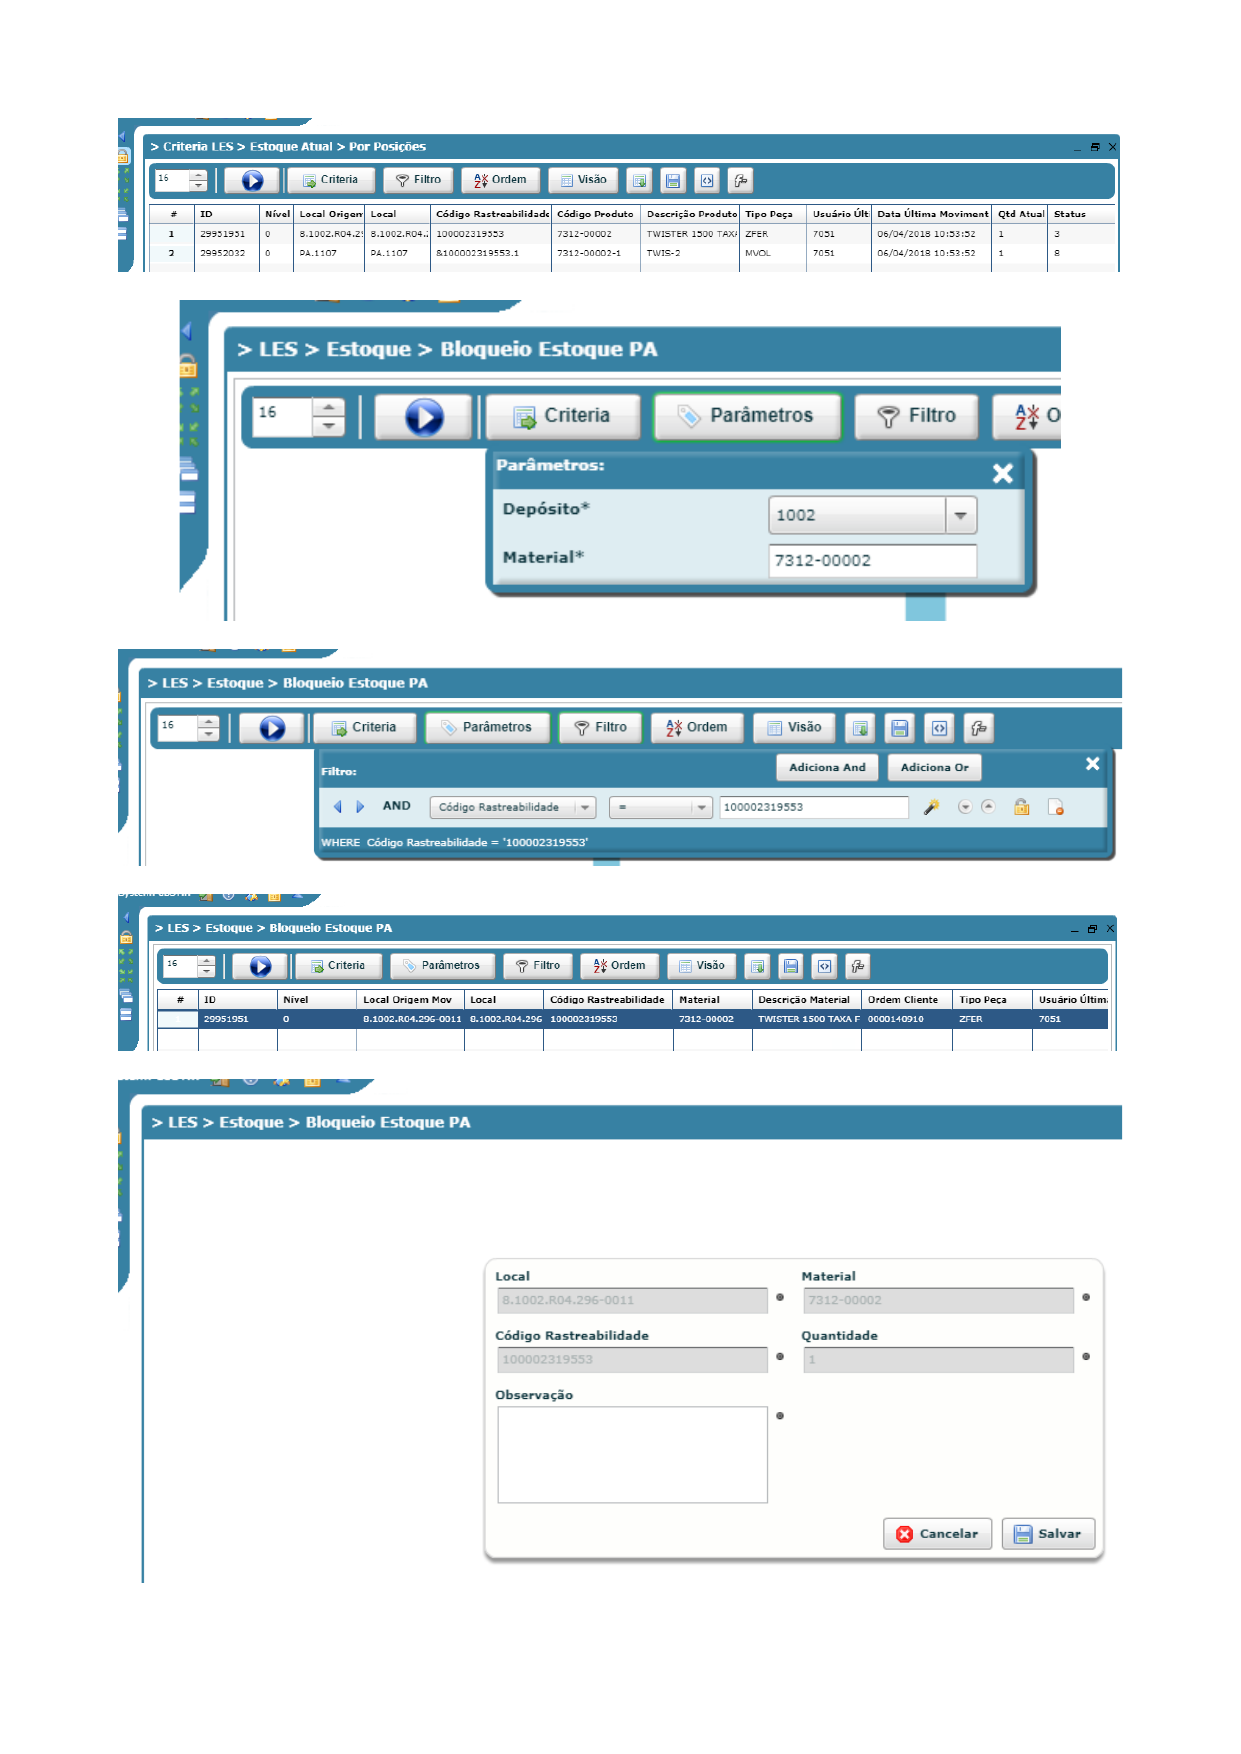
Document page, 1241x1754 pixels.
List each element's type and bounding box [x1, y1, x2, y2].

picture [118, 894, 1123, 1051]
picture [118, 1079, 1123, 1583]
picture [179, 300, 1061, 621]
picture [118, 649, 1123, 866]
picture [118, 118, 1123, 272]
